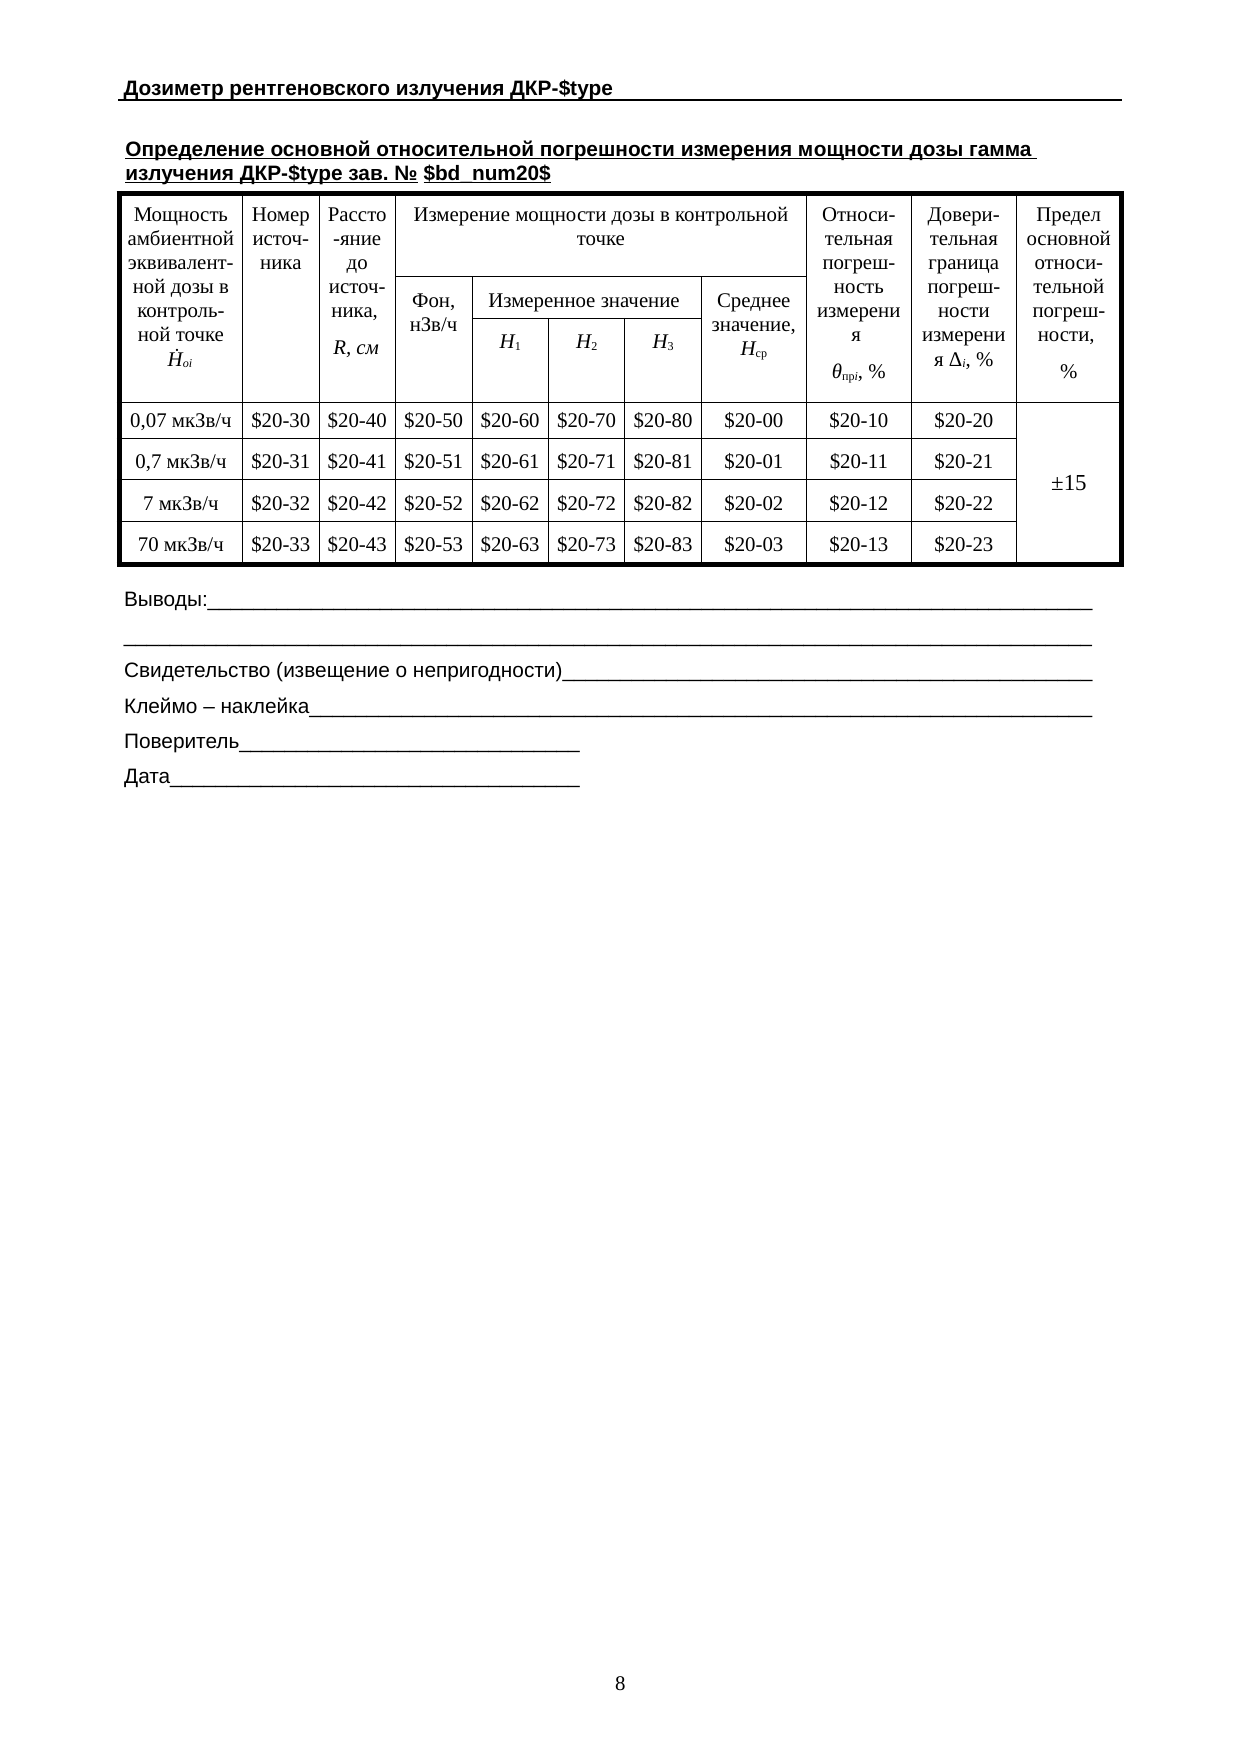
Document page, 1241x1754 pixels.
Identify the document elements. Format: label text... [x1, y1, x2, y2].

table_cell $20-72 [549, 480, 624, 521]
table_cell Среднее значение, Hср [702, 277, 806, 402]
table_cell $20-23 [912, 522, 1016, 562]
table_cell 70 мкЗв/ч [122, 522, 242, 562]
table_cell $20-31 [243, 439, 319, 479]
table_cell $20-62 [473, 480, 548, 521]
table_cell H3 [625, 319, 701, 402]
table_cell [118, 617, 1122, 652]
table_cell $20-13 [807, 522, 911, 562]
table_cell $20-41 [320, 439, 395, 479]
table_cell $20-80 [625, 403, 701, 438]
table_cell Клеймо – наклейка [118, 688, 1122, 723]
table_cell $20-22 [912, 480, 1016, 521]
table_cell $20-30 [243, 403, 319, 438]
table_cell ±15 [1017, 403, 1119, 562]
table_cell $20-63 [473, 522, 548, 562]
table_cell $20-03 [702, 522, 806, 562]
table_cell $20-40 [320, 403, 395, 438]
table_cell $20-10 [807, 403, 911, 438]
table_cell Номер источ-ника [243, 196, 319, 402]
table_cell H2 [549, 319, 624, 402]
table_cell $20-60 [473, 403, 548, 438]
table_cell Фон, нЗв/ч [396, 277, 472, 402]
table_cell $20-61 [473, 439, 548, 479]
table_cell $20-02 [702, 480, 806, 521]
table_cell 0,7 мкЗв/ч [122, 439, 242, 479]
table_header Выводы: [118, 581, 1122, 617]
table_header Определение основной относительной погрешности измерения мощности дозы гамма излучения ДКР-$type зав. № $bd_num20$ [119, 131, 1121, 191]
table_cell Дата [118, 759, 1122, 794]
table_cell $20-01 [702, 439, 806, 479]
table_cell Относи-тельная погреш-ность измерения θпрi, % [807, 196, 911, 402]
table_cell Свидетельство (извещение о непригодности) [118, 652, 1122, 688]
table_cell Измеренное значение [473, 277, 701, 318]
table_cell $20-20 [912, 403, 1016, 438]
table_cell $20-32 [243, 480, 319, 521]
table_cell $20-82 [625, 480, 701, 521]
table_cell Поверитель [118, 723, 1122, 758]
table_cell $20-71 [549, 439, 624, 479]
table_cell 0,07 мкЗв/ч [122, 403, 242, 438]
table_cell $20-42 [320, 480, 395, 521]
table_cell Мощность амбиентной эквивалент-ной дозы в контроль-ной точке Ḣoi [122, 196, 242, 402]
table_cell $20-00 [702, 403, 806, 438]
table_cell $20-50 [396, 403, 472, 438]
table_cell $20-73 [549, 522, 624, 562]
table_cell $20-12 [807, 480, 911, 521]
table_cell $20-51 [396, 439, 472, 479]
table_cell $20-33 [243, 522, 319, 562]
table_cell Довери-тельная граница погреш-ности измерения Δi, % [912, 196, 1016, 402]
table_cell Рассто-яние до источ-ника, R, см [320, 196, 395, 402]
table_cell $20-83 [625, 522, 701, 562]
table_cell $20-11 [807, 439, 911, 479]
table_cell 7 мкЗв/ч [122, 480, 242, 521]
table_cell $20-81 [625, 439, 701, 479]
table_cell $20-21 [912, 439, 1016, 479]
table_cell $20-43 [320, 522, 395, 562]
table_cell H1 [473, 319, 548, 402]
table_cell $20-53 [396, 522, 472, 562]
table_cell Измерение мощности дозы в контрольной точке [396, 196, 806, 276]
table_cell Предел основной относи-тельной погреш-ности, % [1017, 196, 1119, 402]
table_cell $20-70 [549, 403, 624, 438]
table_cell $20-52 [396, 480, 472, 521]
